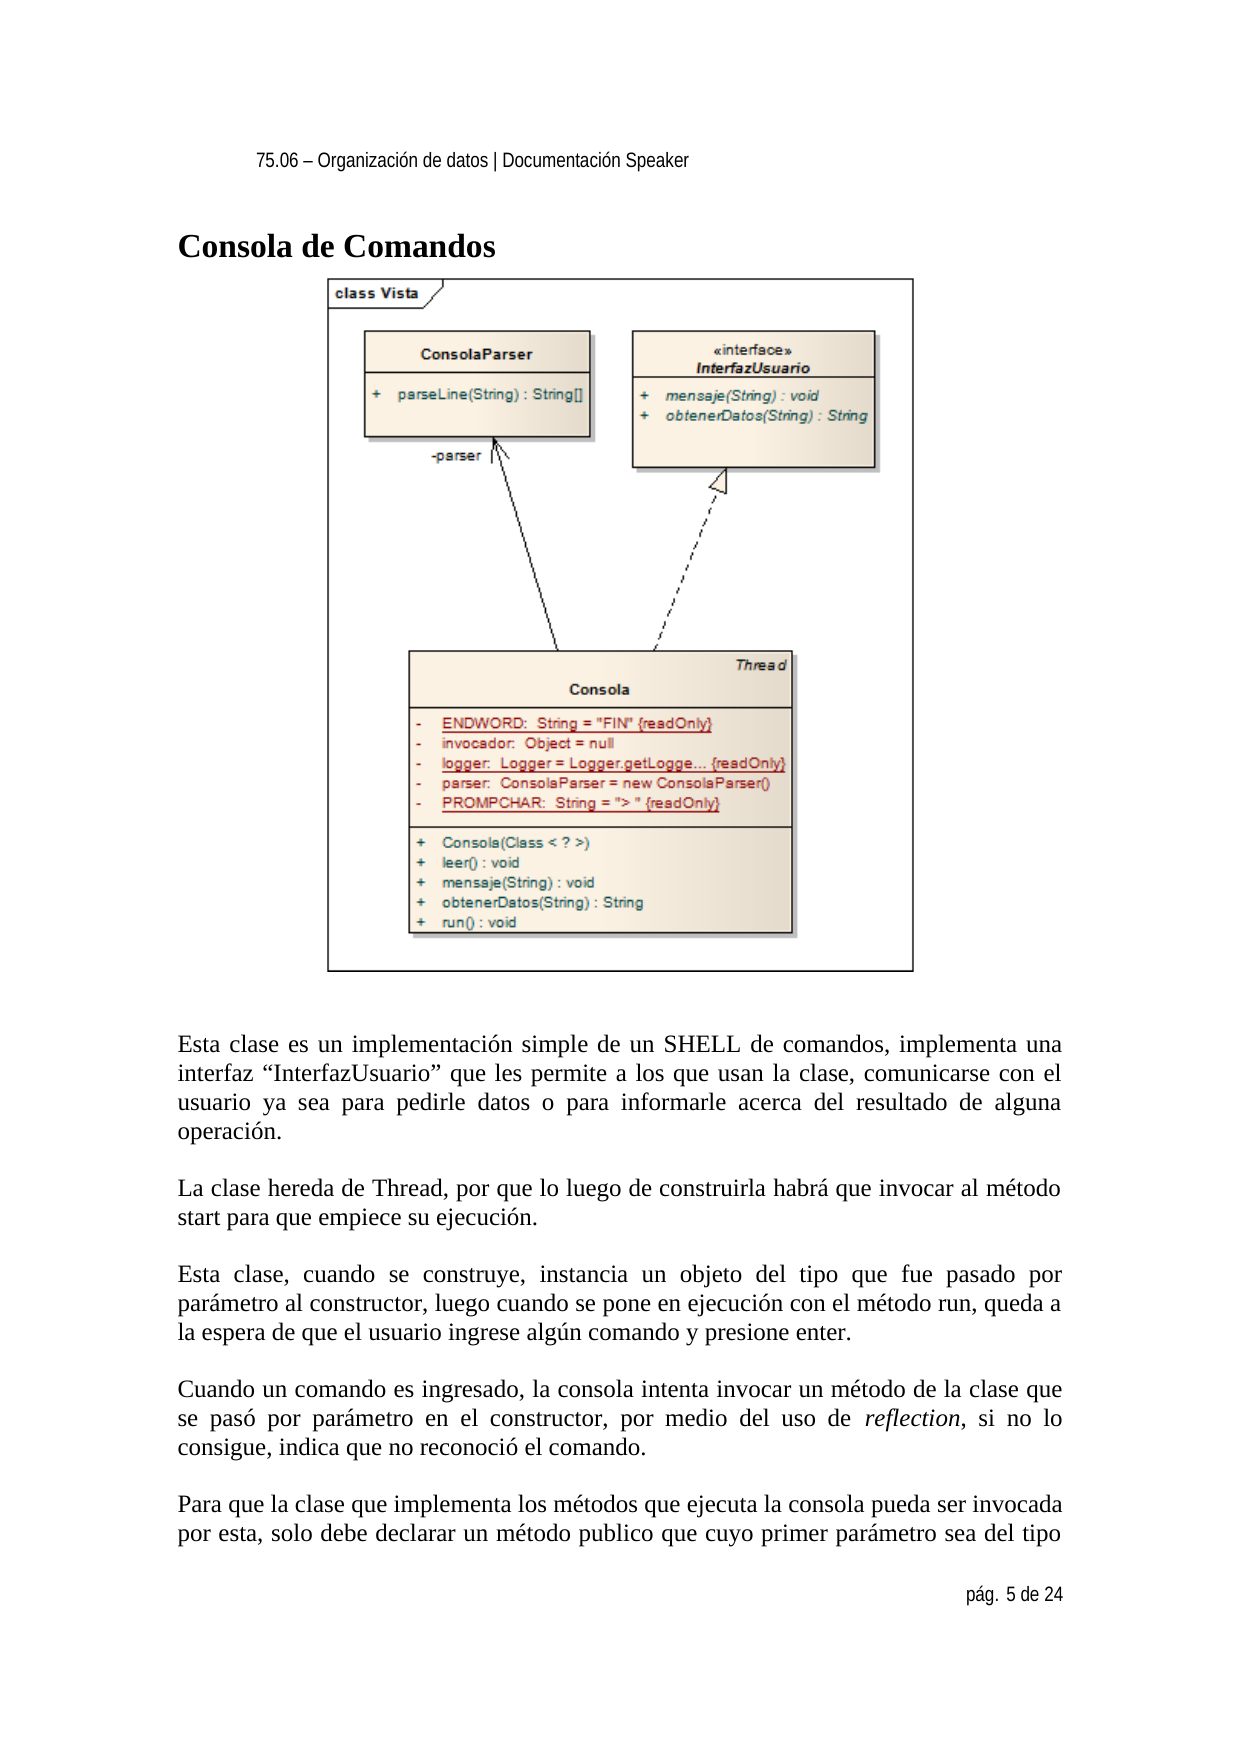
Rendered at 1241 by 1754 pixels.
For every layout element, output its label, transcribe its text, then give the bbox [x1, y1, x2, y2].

subtitle Consola de Comandos [177, 226, 1063, 265]
text Esta clase es un implementación simple de un SHELL de comandos, implementa una interfaz “InterfazUsuario” que les permite a los que usan la clase, comunicarse con el usuario ya sea para pedirle datos o para informarle acerca del resultado de alguna operación. [177, 1029, 1063, 1144]
text Cuando un comando es ingresado, la consola intenta invocar un método de la clase que se pasó por parámetro en el constructor, por medio del uso de reflection, si no lo consigue, indica que no reconoció el comando. [177, 1374, 1063, 1461]
picture [326, 277, 914, 972]
text La clase hereda de Thread, por que lo luego de construirla habrá que invocar al método start para que empiece su ejecución. [177, 1173, 1063, 1231]
text Esta clase, cuando se construye, instancia un objeto del tipo que fue pasado por parámetro al constructor, luego cuando se pone en ejecución con el método run, queda a la espera de que el usuario ingrese algún comando y presione enter. [177, 1259, 1063, 1346]
text Para que la clase que implementa los métodos que ejecuta la consola pueda ser invocada por esta, solo debe declarar un método publico que cuyo primer parámetro sea del tipo [177, 1489, 1063, 1547]
